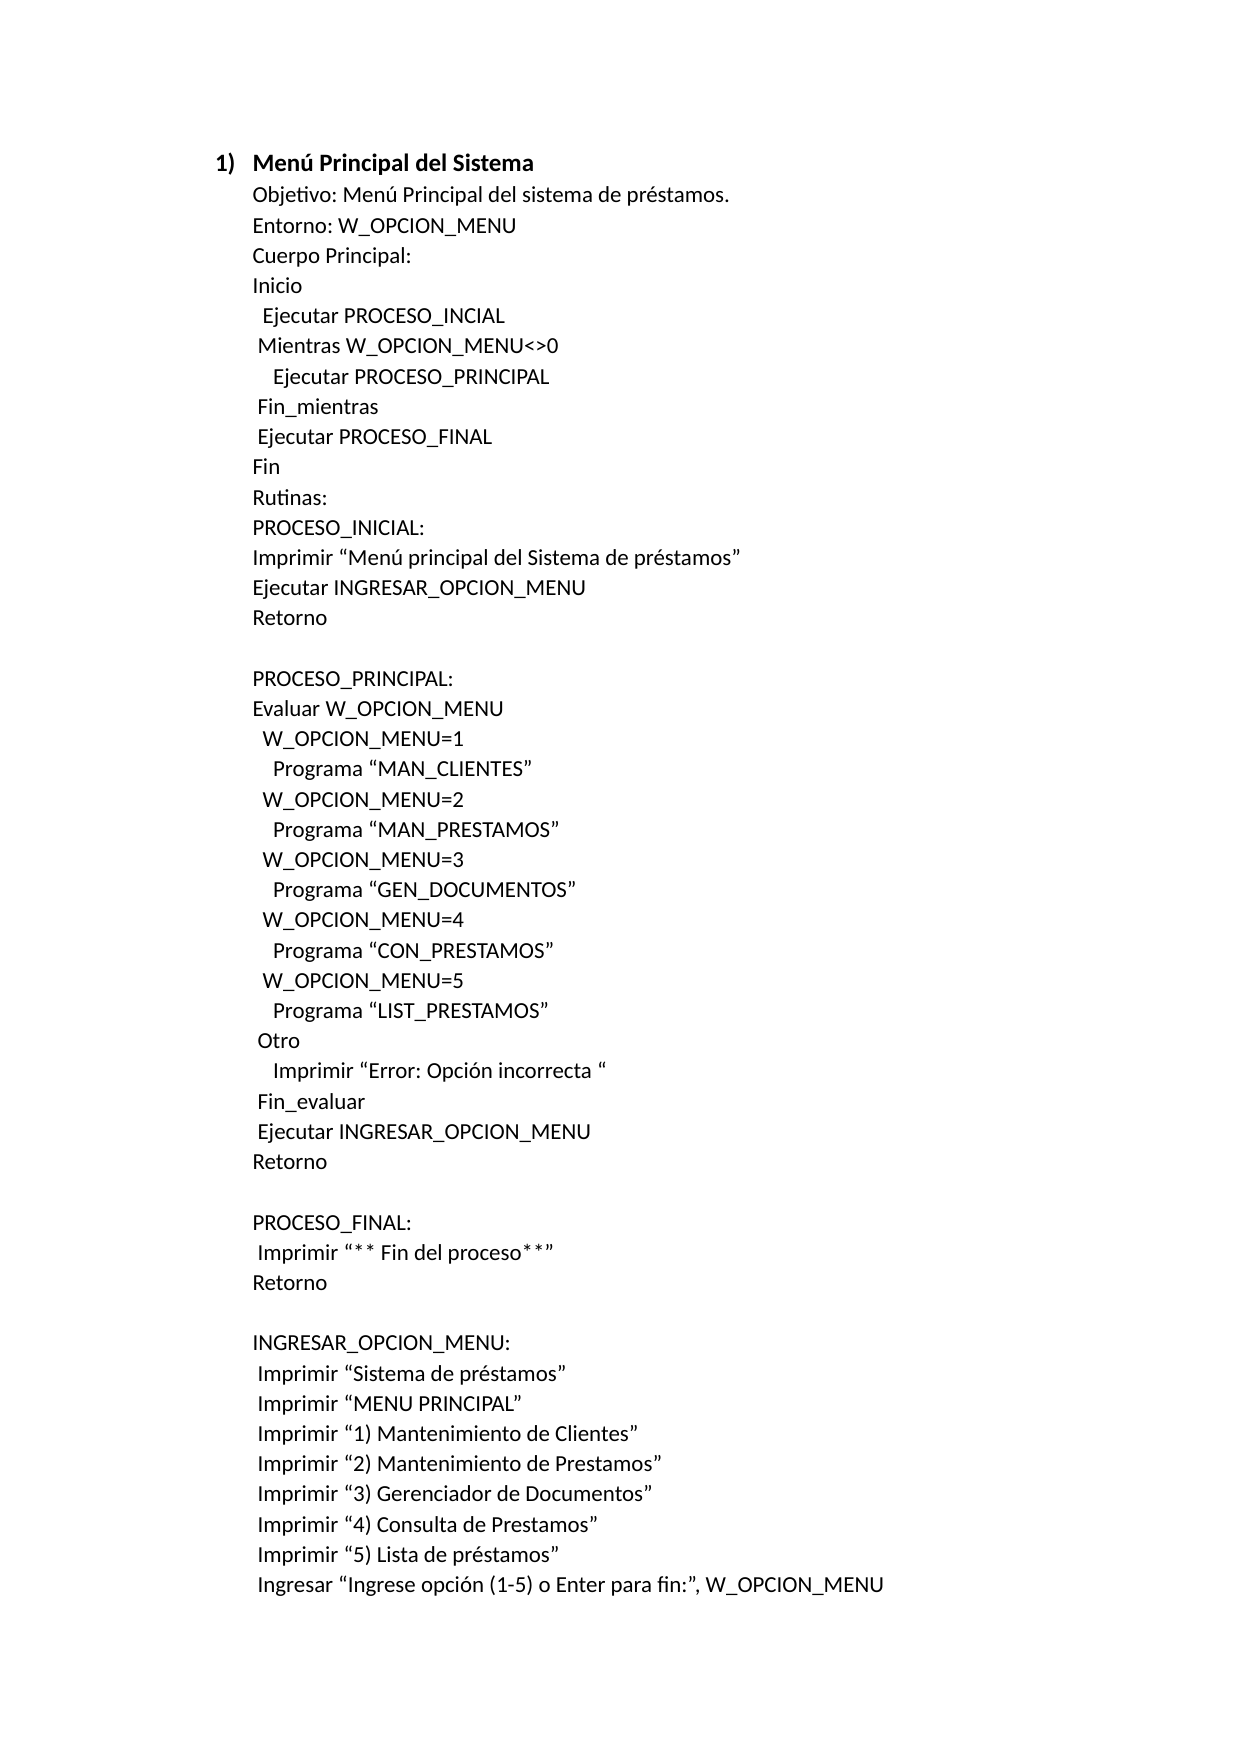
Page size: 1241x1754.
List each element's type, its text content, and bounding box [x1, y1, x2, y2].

list Retorno [252, 603, 1063, 631]
list Programa “GEN_DOCUMENTOS” [252, 875, 1063, 903]
list Imprimir “Error: Opción incorrecta “ [252, 1057, 1063, 1084]
list Ejecutar PROCESO_PRINCIPAL [252, 362, 1063, 390]
list Retorno [252, 1268, 1063, 1296]
list Inicio [252, 271, 1063, 299]
list Fin_mientras [252, 392, 1063, 420]
list Ejecutar INGRESAR_OPCION_MENU [252, 1117, 1063, 1145]
list Cuerpo Principal: [252, 241, 1063, 269]
list Objetivo: Menú Principal del sistema de préstamos. [252, 181, 1063, 208]
list Programa “CON_PRESTAMOS” [252, 936, 1063, 964]
list W_OPCION_MENU=1 [252, 724, 1063, 752]
list Imprimir “MENU PRINCIPAL” [252, 1389, 1063, 1417]
list Otro [252, 1026, 1063, 1054]
list Programa “LIST_PRESTAMOS” [252, 996, 1063, 1024]
list W_OPCION_MENU=4 [252, 906, 1063, 933]
list Programa “MAN_PRESTAMOS” [252, 815, 1063, 843]
list Imprimir “2) Mantenimiento de Prestamos” [252, 1449, 1063, 1477]
list Imprimir “5) Lista de préstamos” [252, 1540, 1063, 1568]
list Imprimir “4) Consulta de Prestamos” [252, 1510, 1063, 1538]
list Programa “MAN_CLIENTES” [252, 754, 1063, 782]
list Fin [252, 452, 1063, 480]
list Imprimir “Sistema de préstamos” [252, 1359, 1063, 1387]
list Imprimir “3) Gerenciador de Documentos” [252, 1479, 1063, 1507]
list Ejecutar PROCESO_FINAL [252, 422, 1063, 450]
list Mientras W_OPCION_MENU<>0 [252, 332, 1063, 359]
list Evaluar W_OPCION_MENU [252, 694, 1063, 722]
list Fin_evaluar [252, 1087, 1063, 1115]
list PROCESO_INICIAL: [252, 513, 1063, 541]
list Imprimir “Menú principal del Sistema de préstamos” [252, 543, 1063, 571]
list W_OPCION_MENU=5 [252, 966, 1063, 994]
list W_OPCION_MENU=3 [252, 845, 1063, 873]
list Menú Principal del Sistema [215, 148, 1063, 178]
list Ingresar “Ingrese opción (1-5) o Enter para fin:”, W_OPCION_MENU [252, 1570, 1063, 1598]
list Rutinas: [252, 483, 1063, 511]
list PROCESO_PRINCIPAL: [252, 664, 1063, 692]
list INGRESAR_OPCION_MENU: [252, 1328, 1063, 1356]
list PROCESO_FINAL: [252, 1208, 1063, 1236]
list W_OPCION_MENU=2 [252, 785, 1063, 813]
list Retorno [252, 1147, 1063, 1175]
list Entorno: W_OPCION_MENU [252, 211, 1063, 239]
list Imprimir “** Fin del proceso**” [252, 1238, 1063, 1266]
list Ejecutar INGRESAR_OPCION_MENU [252, 573, 1063, 601]
list Ejecutar PROCESO_INCIAL [252, 301, 1063, 329]
list Imprimir “1) Mantenimiento de Clientes” [252, 1419, 1063, 1447]
